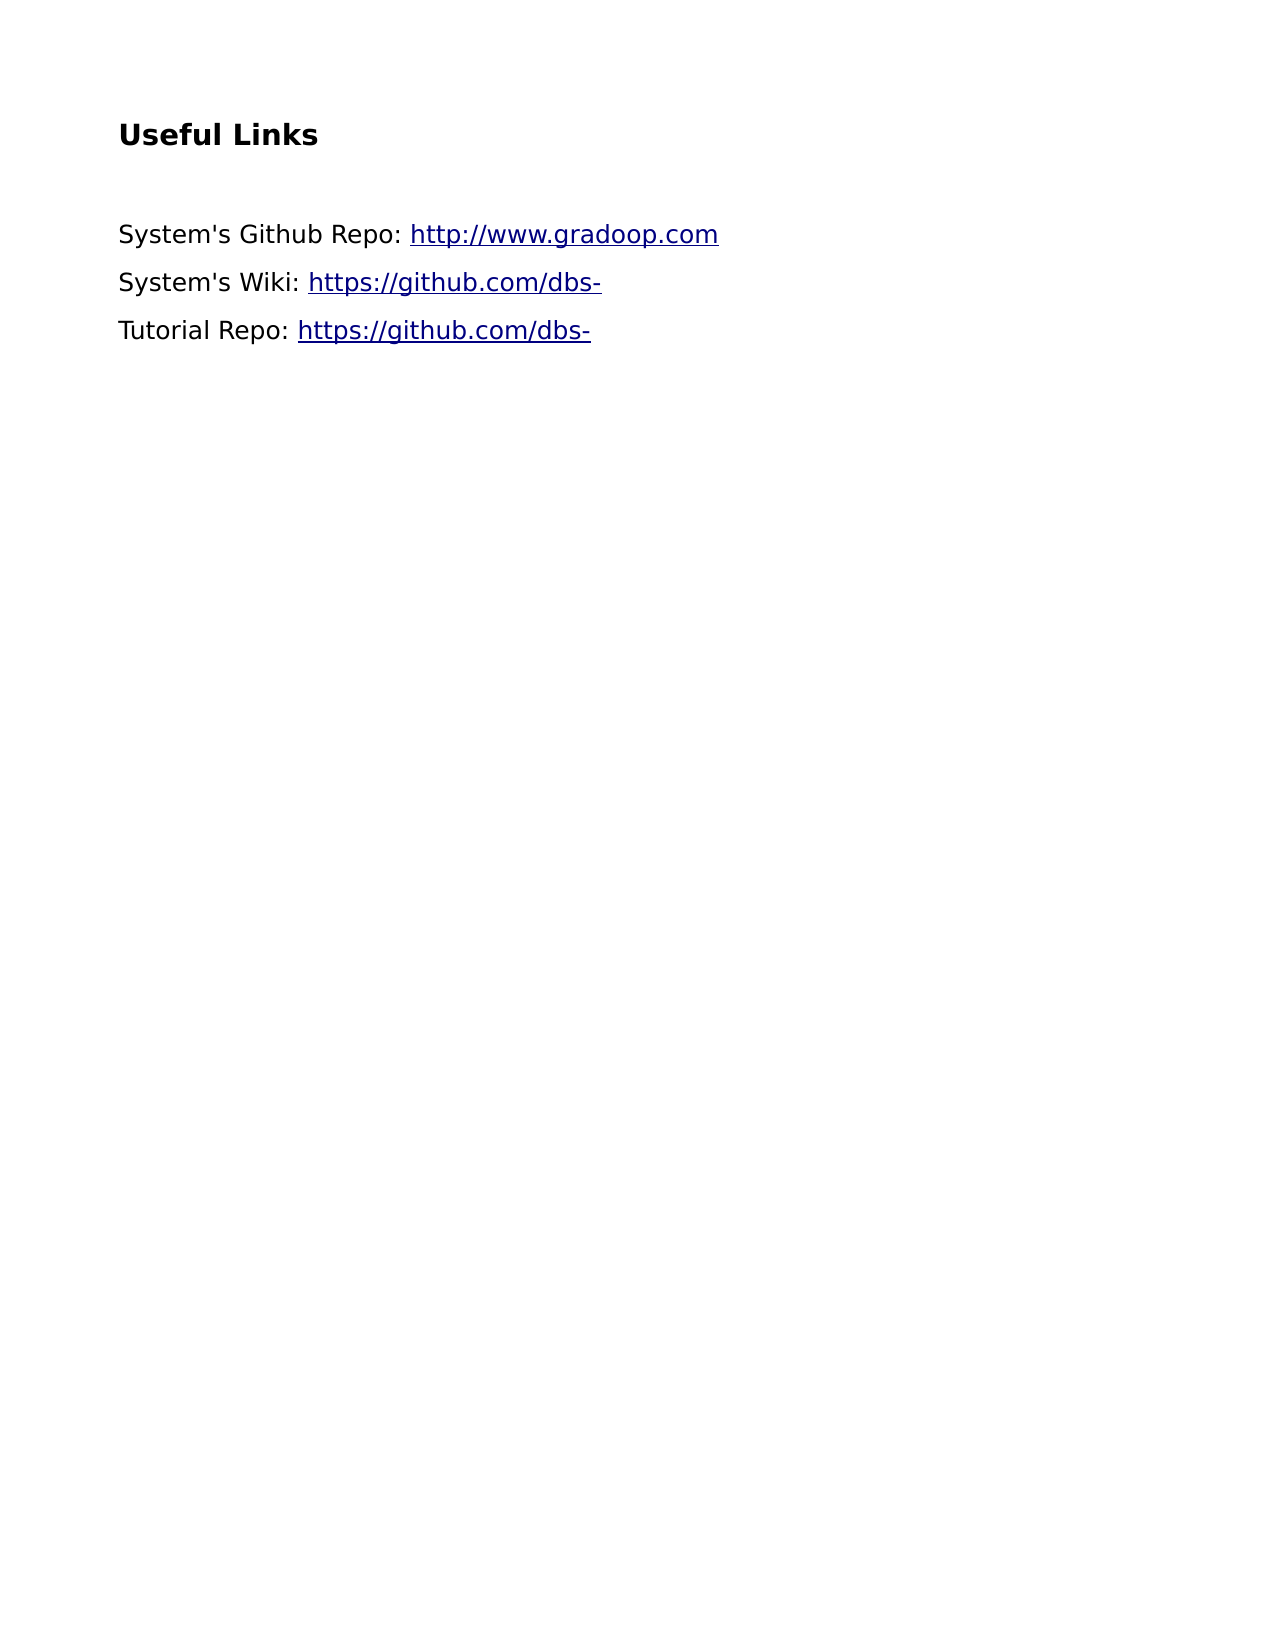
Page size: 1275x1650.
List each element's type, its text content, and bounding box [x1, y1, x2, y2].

text Useful Links [118, 118, 1157, 152]
text System's Wiki: https://github.com/dbs- [118, 268, 1157, 297]
text System's Github Repo: http://www.gradoop.com [118, 220, 1157, 249]
text Tutorial Repo: https://github.com/dbs- [118, 316, 1157, 345]
